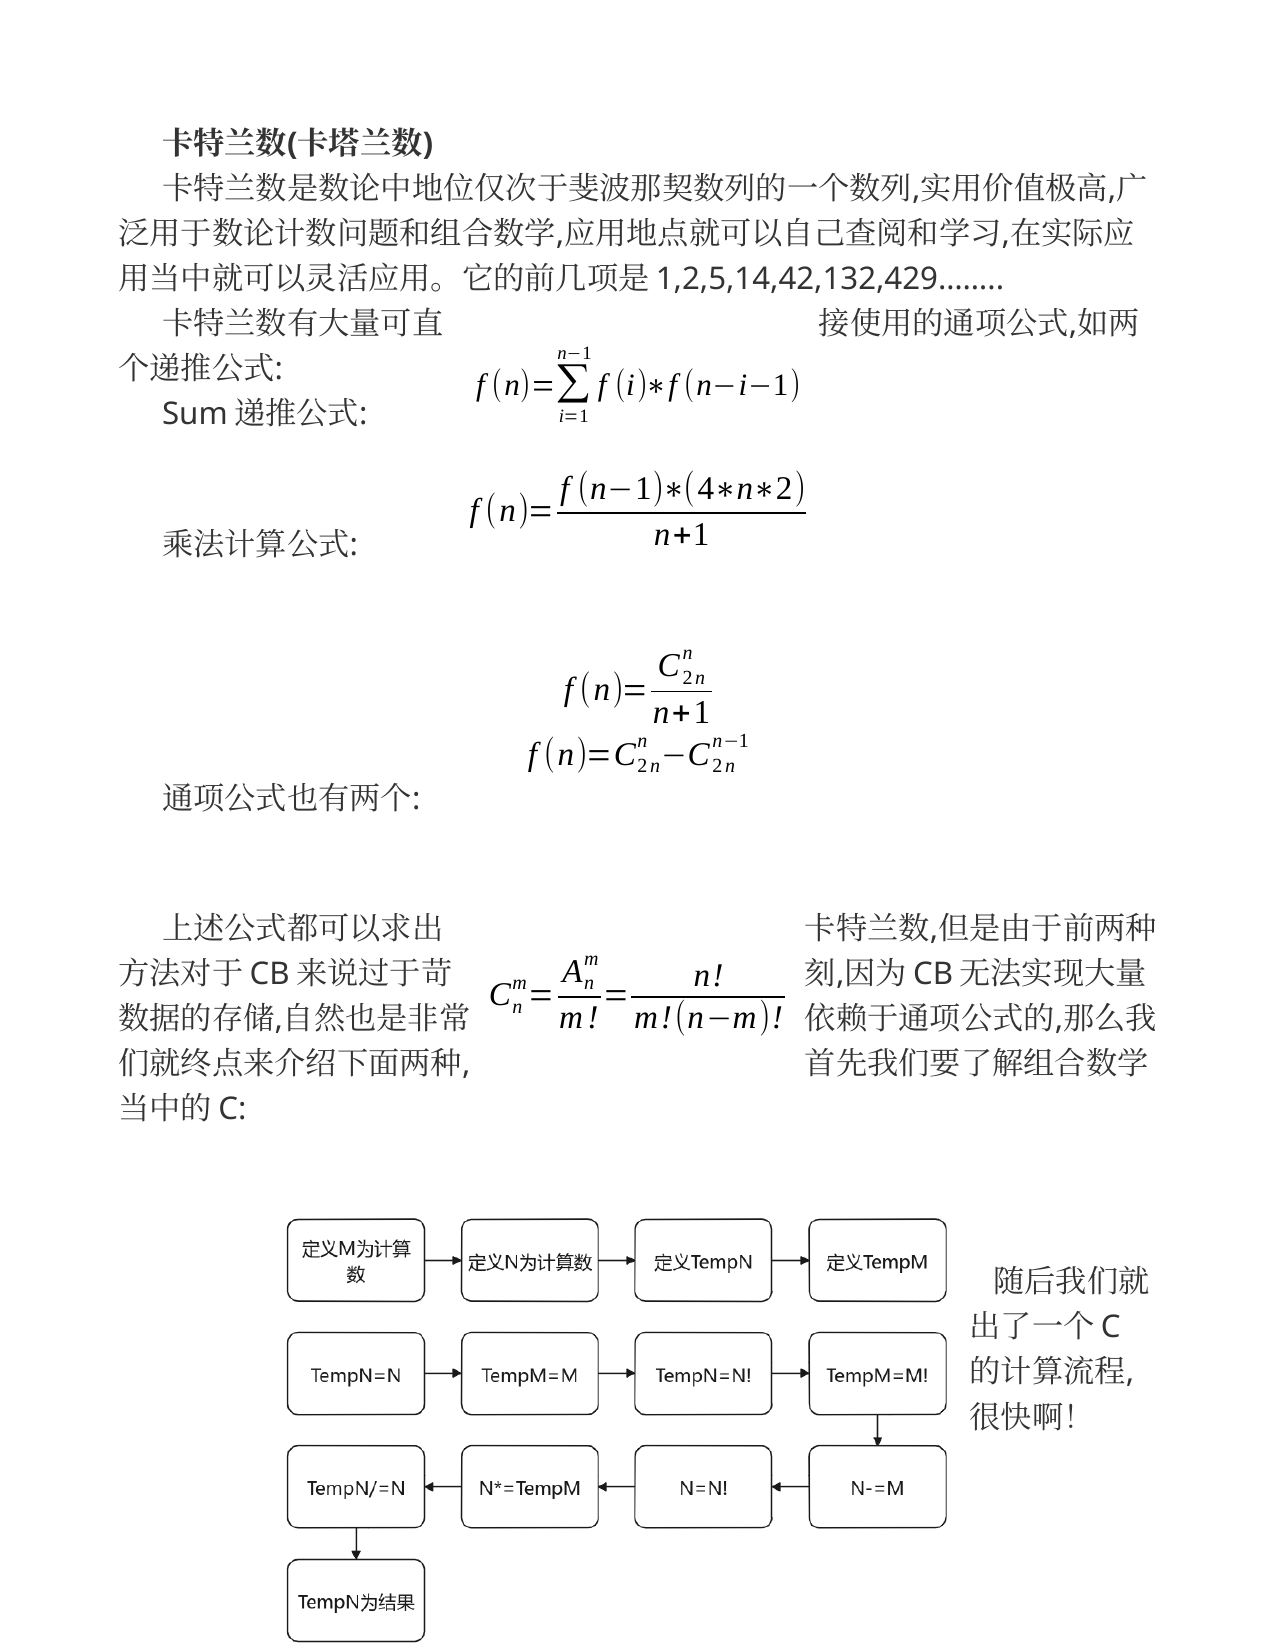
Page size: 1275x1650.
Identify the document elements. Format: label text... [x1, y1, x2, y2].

text Sum递推公式: [118, 389, 1157, 434]
text 卡特兰数是数论中地位仅次于斐波那契数列的一个数列,实用价值极高,广泛用于数论计数问题和组合数学,应用地点就可以自己查阅和学习,在实际应用当中就可以灵活应用。它的前几项是1,2,5,14,42,132,429…….. [118, 163, 1157, 298]
text 随后我们就出了一个C的计算流程,很快啊！ [970, 1257, 1157, 1437]
text 卡特兰数(卡塔兰数) [118, 118, 1157, 163]
picture [257, 1216, 970, 1650]
text [118, 1257, 257, 1437]
text 乘法计算公式: [118, 519, 1157, 564]
text 卡特兰数有大量可直接使用的通项公式,如两个递推公式: [118, 298, 1157, 389]
text 上述公式都可以求出卡特兰数,但是由于前两种方法对于CB来说过于苛刻,因为CB无法实现大量数据的存储,自然也是非常依赖于通项公式的,那么我们就终点来介绍下面两种,首先我们要了解组合数学当中的C: [118, 903, 1157, 1129]
text 通项公式也有两个: [118, 773, 1157, 818]
